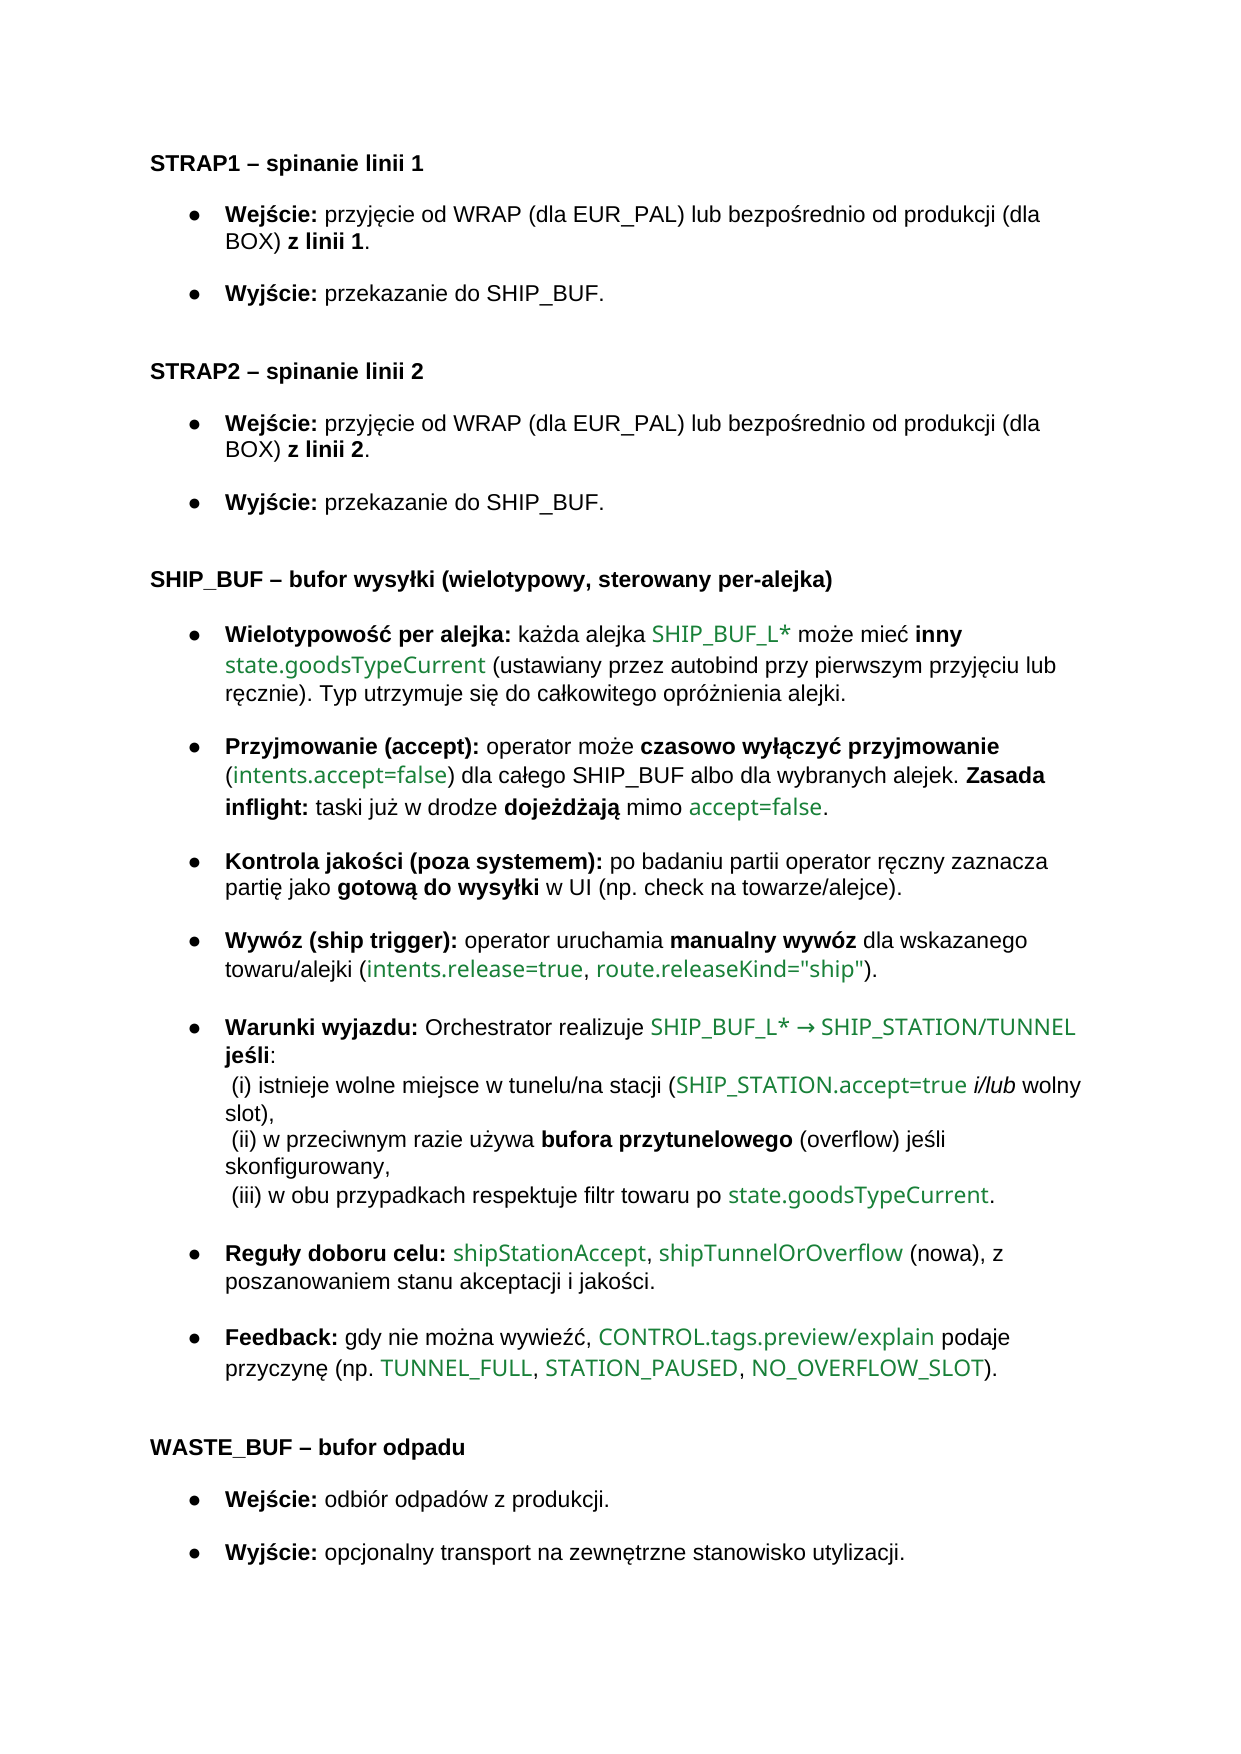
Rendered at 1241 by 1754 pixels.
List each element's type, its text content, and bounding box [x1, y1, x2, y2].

list Wejście: przyjęcie od WRAP (dla EUR_PAL) lub bezpośrednio od produkcji (dla BOX) z linii 1. [187, 201, 1090, 280]
subtitle STRAP1 – spinanie linii 1 [150, 150, 1090, 176]
list Wejście: odbiór odpadów z produkcji. [187, 1486, 1090, 1538]
subtitle STRAP2 – spinanie linii 2 [150, 358, 1090, 384]
subtitle WASTE_BUF – bufor odpadu [150, 1434, 1090, 1461]
list Kontrola jakości (poza systemem): po badaniu partii operator ręczny zaznacza partię jako gotową do wysyłki w UI (np. check na towarze/alejce). [187, 848, 1090, 927]
list Wyjście: opcjonalny transport na zewnętrzne stanowisko utylizacji. [187, 1538, 1090, 1591]
subtitle SHIP_BUF – bufor wysyłki (wielotypowy, sterowany per‑alejka) [150, 566, 1090, 593]
list Przyjmowanie (accept): operator może czasowo wyłączyć przyjmowanie (intents.accept=false) dla całego SHIP_BUF albo dla wybranych alejek. Zasada inflight: taski już w drodze dojeżdżają mimo accept=false. [187, 733, 1090, 848]
list Wielotypowość per alejka: każda alejka SHIP_BUF_L* może mieć inny state.goodsTypeCurrent (ustawiany przez autobind przy pierwszym przyjęciu lub ręcznie). Typ utrzymuje się do całkowitego opróżnienia alejki. [187, 618, 1090, 733]
list Wyjście: przekazanie do SHIP_BUF. [187, 488, 1090, 541]
list Feedback: gdy nie można wywieźć, CONTROL.tags.preview/explain podaje przyczynę (np. TUNNEL_FULL, STATION_PAUSED, NO_OVERFLOW_SLOT). [187, 1321, 1090, 1409]
list Warunki wyjazdu: Orchestrator realizuje SHIP_BUF_L* → SHIP_STATION/TUNNEL jeśli: (i) istnieje wolne miejsce w tunelu/na stacji (SHIP_STATION.accept=true i/lub wolny slot), (ii) w przeciwnym razie używa bufora przytunelowego (overflow) jeśli skonfigurowany, (iii) w obu przypadkach respektuje filtr towaru po state.goodsTypeCurrent. [187, 1011, 1090, 1237]
list Wywóz (ship trigger): operator uruchamia manualny wywóz dla wskazanego towaru/alejki (intents.release=true, route.releaseKind="ship"). [187, 927, 1090, 1011]
list Wejście: przyjęcie od WRAP (dla EUR_PAL) lub bezpośrednio od produkcji (dla BOX) z linii 2. [187, 409, 1090, 488]
list Reguły doboru celu: shipStationAccept, shipTunnelOrOverflow (nowa), z poszanowaniem stanu akceptacji i jakości. [187, 1237, 1090, 1321]
list Wyjście: przekazanie do SHIP_BUF. [187, 280, 1090, 333]
